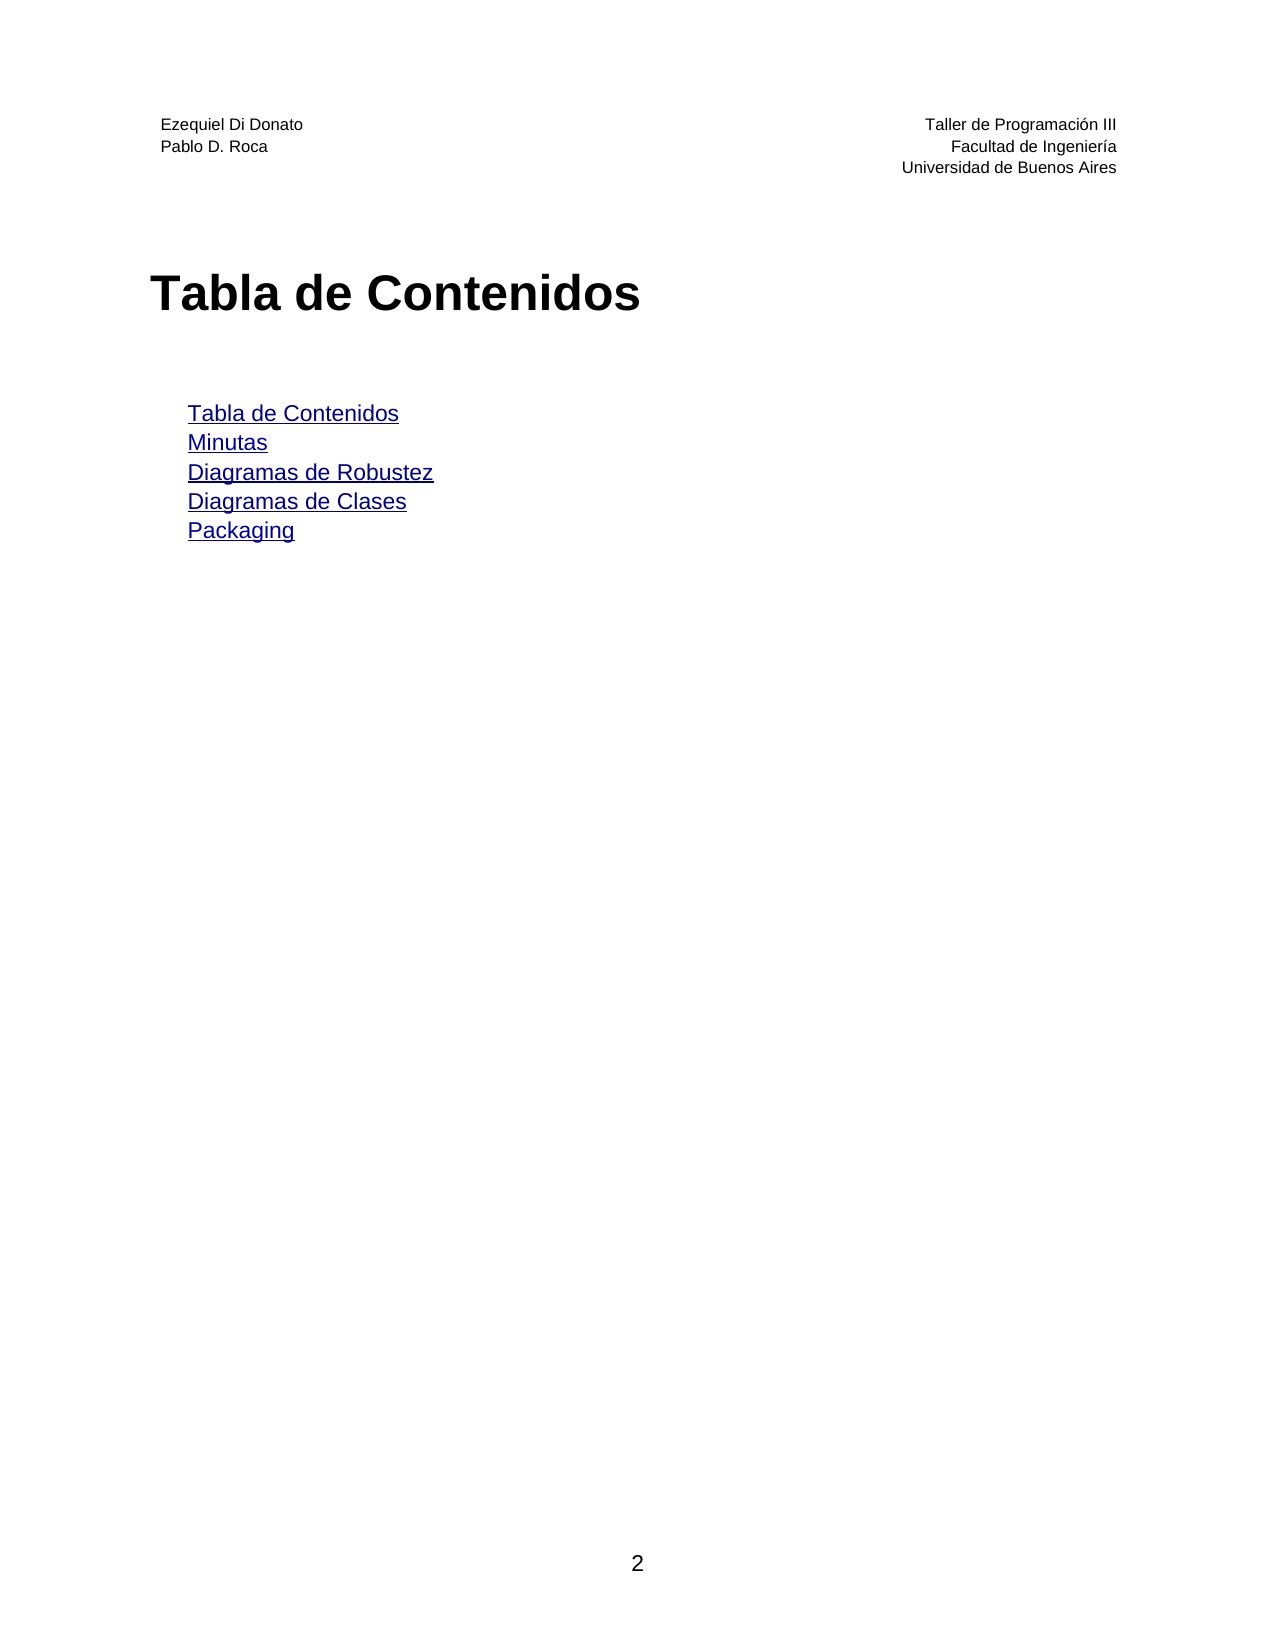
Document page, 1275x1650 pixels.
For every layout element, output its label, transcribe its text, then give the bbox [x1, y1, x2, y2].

text Minutas [187, 430, 1125, 456]
subtitle Tabla de Contenidos [150, 265, 1125, 321]
text Packaging [187, 518, 1125, 544]
text Diagramas de Clases [187, 489, 1125, 514]
text Diagramas de Robustez [187, 459, 1125, 485]
text Tabla de Contenidos [187, 401, 1125, 426]
